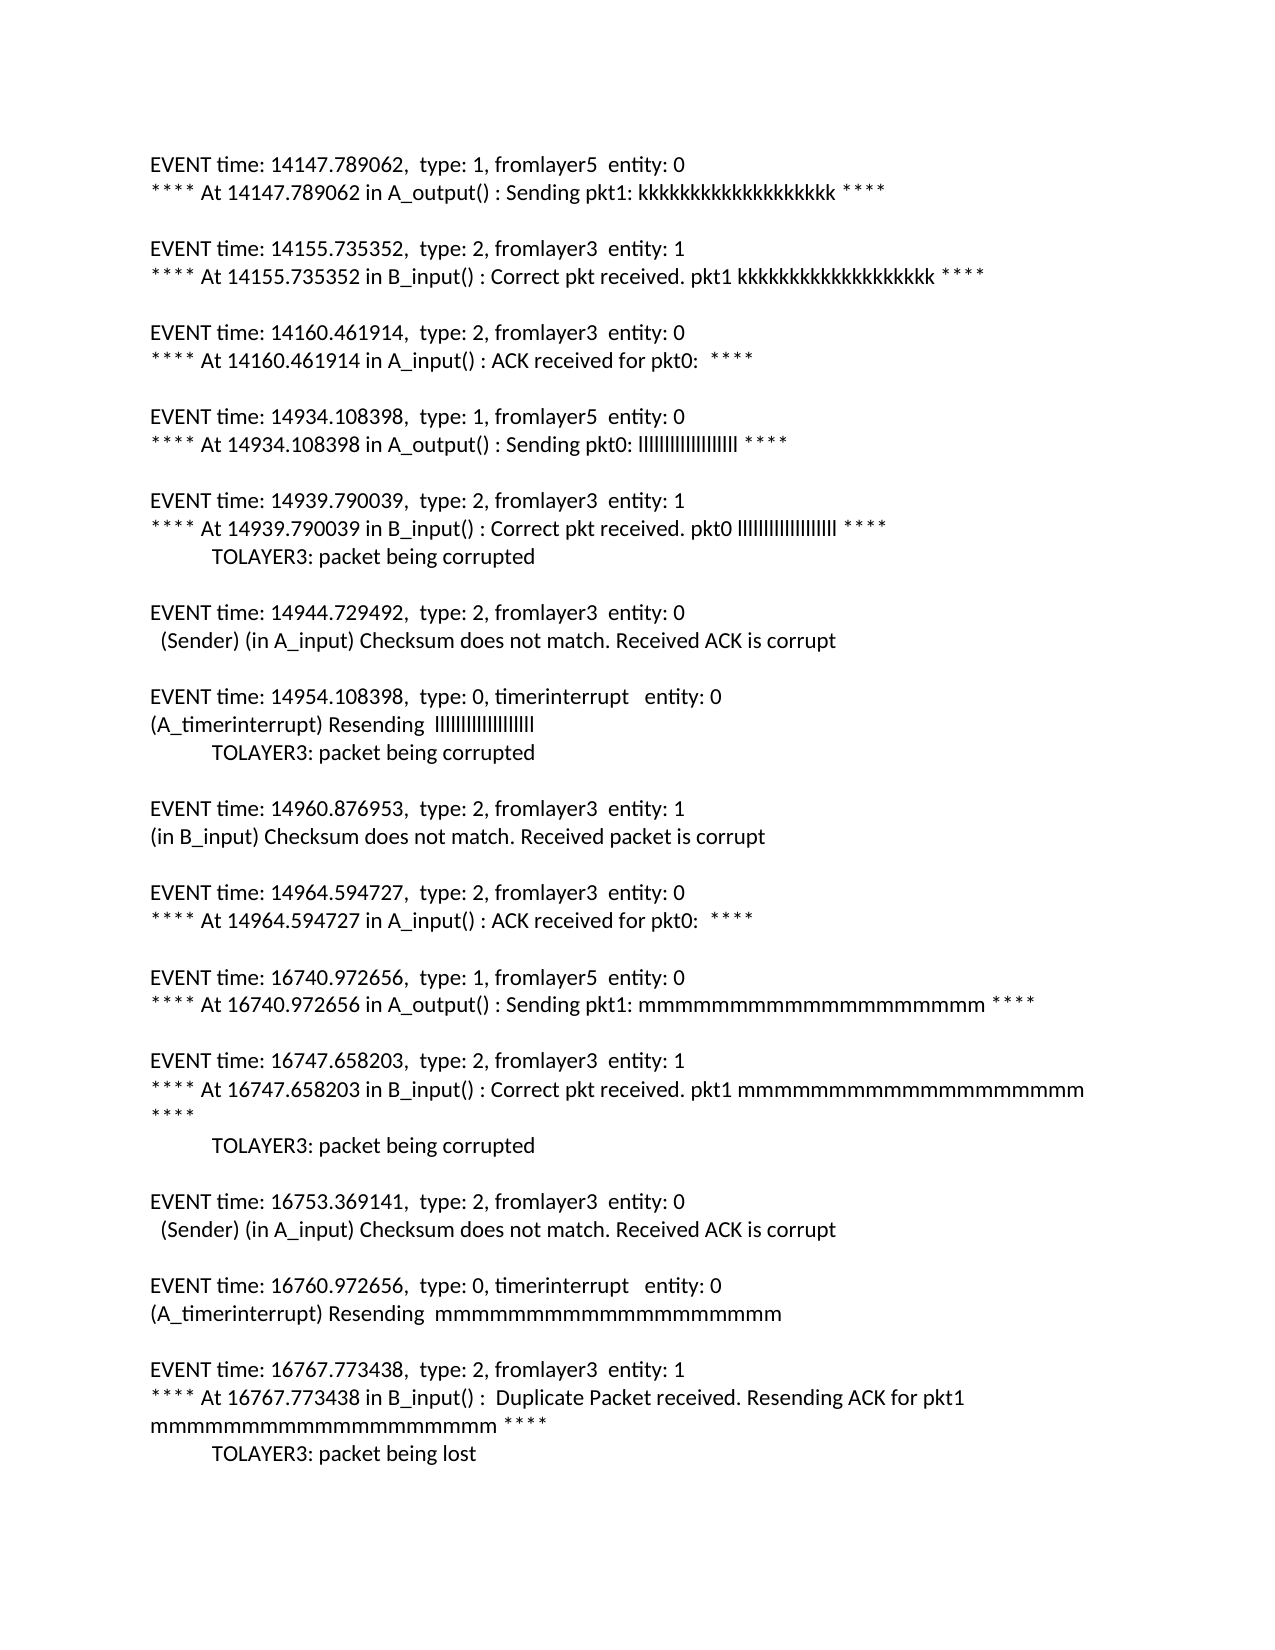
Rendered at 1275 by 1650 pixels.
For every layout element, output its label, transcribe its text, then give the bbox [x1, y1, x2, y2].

text TOLAYER3: packet being corrupted [150, 542, 1125, 570]
text EVENT time: 16740.972656, type: 1, fromlayer5 entity: 0 [150, 963, 1125, 991]
text EVENT time: 16767.773438, type: 2, fromlayer3 entity: 1 [150, 1355, 1125, 1383]
text **** At 14160.461914 in A_input() : ACK received for pkt0: **** [150, 346, 1125, 374]
text EVENT time: 14160.461914, type: 2, fromlayer3 entity: 0 [150, 318, 1125, 346]
text EVENT time: 16753.369141, type: 2, fromlayer3 entity: 0 [150, 1187, 1125, 1215]
text (A_timerinterrupt) Resending lllllllllllllllllll [150, 710, 1125, 738]
text EVENT time: 16760.972656, type: 0, timerinterrupt entity: 0 [150, 1271, 1125, 1299]
text TOLAYER3: packet being corrupted [150, 1131, 1125, 1159]
text EVENT time: 14954.108398, type: 0, timerinterrupt entity: 0 [150, 682, 1125, 710]
text **** At 16747.658203 in B_input() : Correct pkt received. pkt1 mmmmmmmmmmmmmmmmmmm **** [150, 1075, 1125, 1131]
text **** At 14964.594727 in A_input() : ACK received for pkt0: **** [150, 907, 1125, 934]
text **** At 14155.735352 in B_input() : Correct pkt received. pkt1 kkkkkkkkkkkkkkkkkkk **** [150, 262, 1125, 290]
text EVENT time: 14147.789062, type: 1, fromlayer5 entity: 0 [150, 150, 1125, 178]
text (Sender) (in A_input) Checksum does not match. Received ACK is corrupt [150, 1215, 1125, 1243]
text EVENT time: 16747.658203, type: 2, fromlayer3 entity: 1 [150, 1047, 1125, 1075]
text **** At 14939.790039 in B_input() : Correct pkt received. pkt0 lllllllllllllllllll **** [150, 514, 1125, 542]
text TOLAYER3: packet being lost [150, 1439, 1125, 1467]
text **** At 16740.972656 in A_output() : Sending pkt1: mmmmmmmmmmmmmmmmmmm **** [150, 991, 1125, 1019]
text (in B_input) Checksum does not match. Received packet is corrupt [150, 822, 1125, 851]
text **** At 14147.789062 in A_output() : Sending pkt1: kkkkkkkkkkkkkkkkkkk **** [150, 178, 1125, 206]
text (Sender) (in A_input) Checksum does not match. Received ACK is corrupt [150, 626, 1125, 654]
text EVENT time: 14934.108398, type: 1, fromlayer5 entity: 0 [150, 402, 1125, 430]
text **** At 14934.108398 in A_output() : Sending pkt0: lllllllllllllllllll **** [150, 430, 1125, 458]
text **** At 16767.773438 in B_input() : Duplicate Packet received. Resending ACK for pkt1 mmmmmmmmmmmmmmmmmmm **** [150, 1383, 1125, 1439]
text TOLAYER3: packet being corrupted [150, 738, 1125, 766]
text EVENT time: 14939.790039, type: 2, fromlayer3 entity: 1 [150, 486, 1125, 514]
text EVENT time: 14944.729492, type: 2, fromlayer3 entity: 0 [150, 598, 1125, 626]
text EVENT time: 14155.735352, type: 2, fromlayer3 entity: 1 [150, 234, 1125, 262]
text EVENT time: 14964.594727, type: 2, fromlayer3 entity: 0 [150, 878, 1125, 907]
text (A_timerinterrupt) Resending mmmmmmmmmmmmmmmmmmm [150, 1299, 1125, 1327]
text EVENT time: 14960.876953, type: 2, fromlayer3 entity: 1 [150, 794, 1125, 822]
